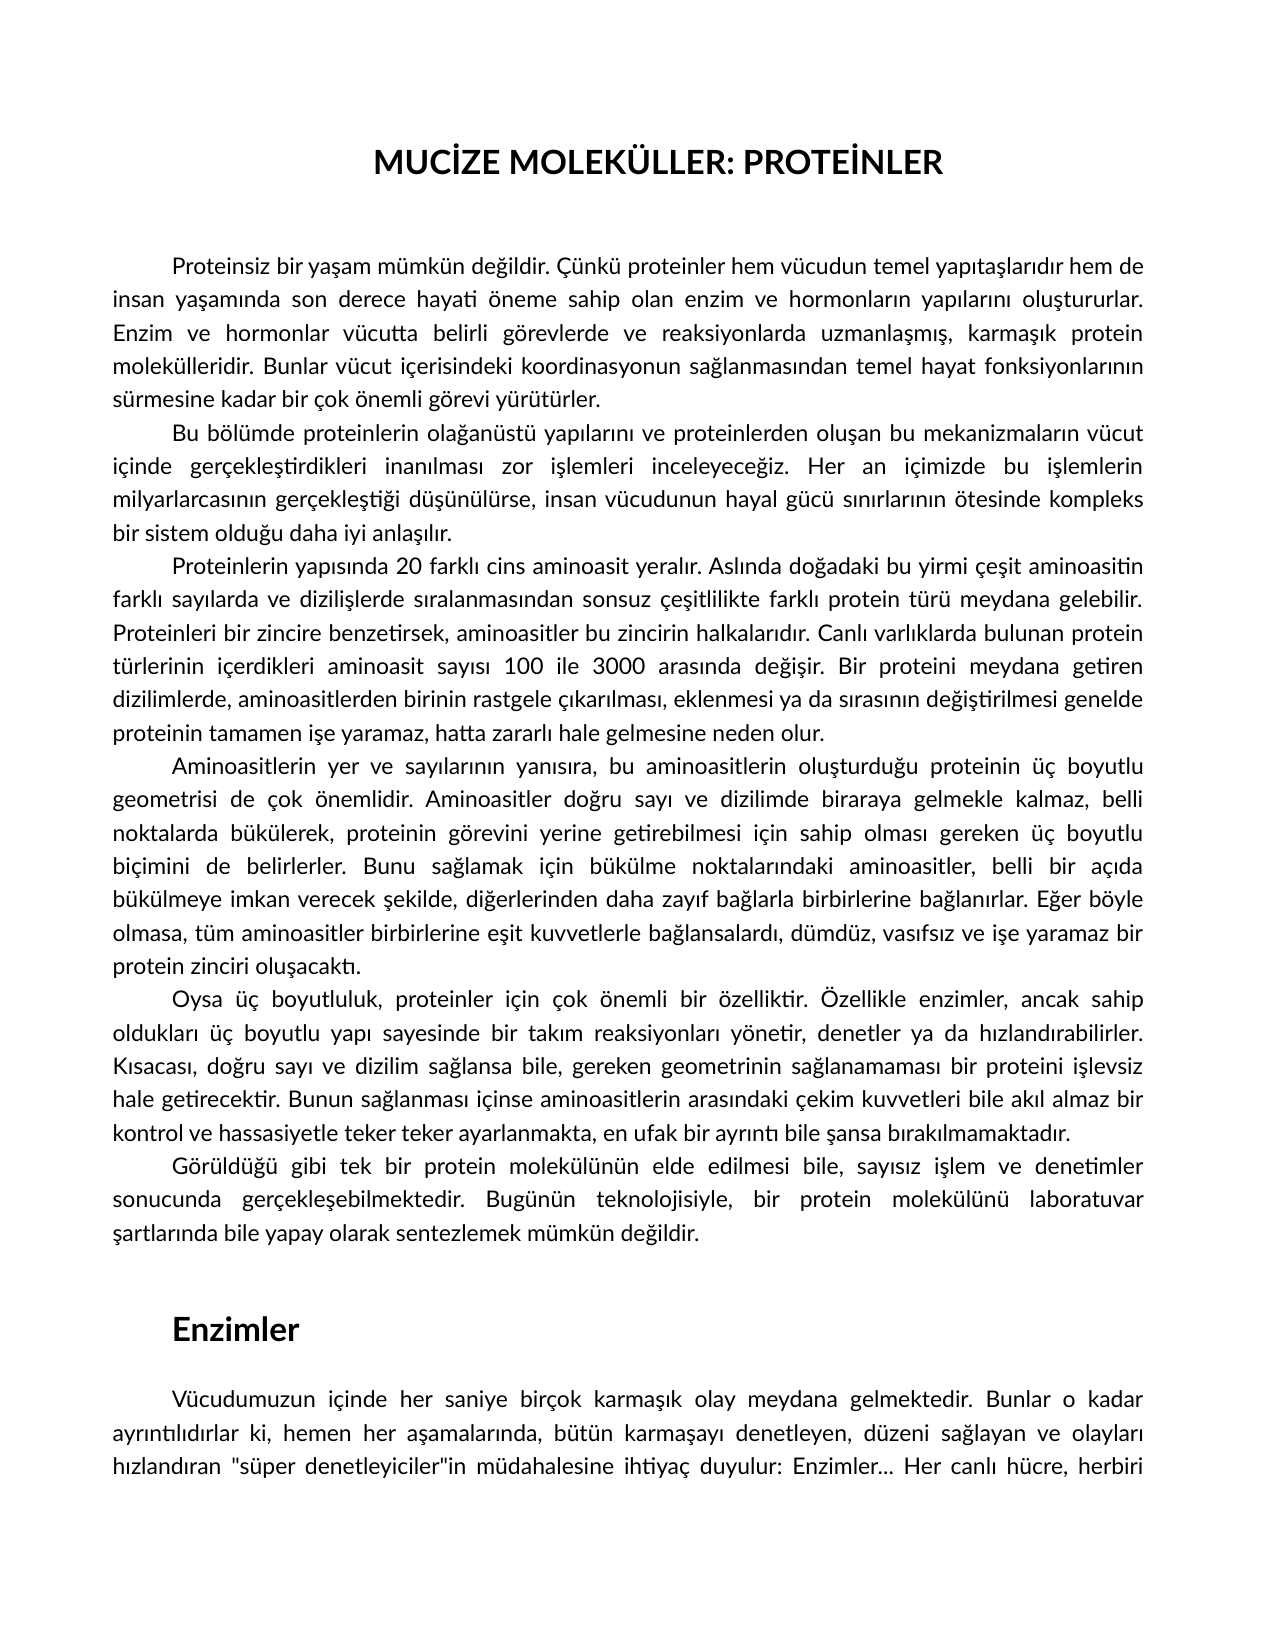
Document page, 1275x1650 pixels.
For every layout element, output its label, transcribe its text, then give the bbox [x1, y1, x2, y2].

text Görüldüğü gibi tek bir protein molekülünün elde edilmesi bile, sayısız işlem ve denetimler sonucunda gerçekleşebilmektedir. Bugünün teknolojisiyle, bir protein molekülünü laboratuvar şartlarında bile yapay olarak sentezlemek mümkün değildir. [112, 1148, 1145, 1248]
text Oysa üç boyutluluk, proteinler için çok önemli bir özelliktir. Özellikle enzimler, ancak sahip oldukları üç boyutlu yapı sayesinde bir takım reaksiyonları yönetir, denetler ya da hızlandırabilirler. Kısacası, doğru sayı ve dizilim sağlansa bile, gereken geometrinin sağlanamaması bir proteini işlevsiz hale getirecektir. Bunun sağlanması içinse aminoasitlerin arasındaki çekim kuvvetleri bile akıl almaz bir kontrol ve hassasiyetle teker teker ayarlanmakta, en ufak bir ayrıntı bile şansa bırakılmamaktadır. [112, 981, 1145, 1148]
text Aminoasitlerin yer ve sayılarının yanısıra, bu aminoasitlerin oluşturduğu proteinin üç boyutlu geometrisi de çok önemlidir. Aminoasitler doğru sayı ve dizilimde biraraya gelmekle kalmaz, belli noktalarda bükülerek, proteinin görevini yerine getirebilmesi için sahip olması gereken üç boyutlu biçimini de belirlerler. Bunu sağlamak için bükülme noktalarındaki aminoasitler, belli bir açıda bükülmeye imkan verecek şekilde, diğerlerinden daha zayıf bağlarla birbirlerine bağlanırlar. Eğer böyle olmasa, tüm aminoasitler birbirlerine eşit kuvvetlerle bağlansalardı, dümdüz, vasıfsız ve işe yaramaz bir protein zinciri oluşacaktı. [112, 748, 1145, 981]
text Vücudumuzun içinde her saniye birçok karmaşık olay meydana gelmektedir. Bunlar o kadar ayrıntılıdırlar ki, hemen her aşamalarında, bütün karmaşayı denetleyen, düzeni sağlayan ve olayları hızlandıran "süper denetleyiciler"in müdahalesine ihtiyaç duyulur: Enzimler... Her canlı hücre, herbiri [112, 1381, 1145, 1481]
text Proteinsiz bir yaşam mümkün değildir. Çünkü proteinler hem vücudun temel yapıtaşlarıdır hem de insan yaşamında son derece hayati öneme sahip olan enzim ve hormonların yapılarını oluştururlar. Enzim ve hormonlar vücutta belirli görevlerde ve reaksiyonlarda uzmanlaşmış, karmaşık protein molekülleridir. Bunlar vücut içerisindeki koordinasyonun sağlanmasından temel hayat fonksiyonlarının sürmesine kadar bir çok önemli görevi yürütürler. [112, 248, 1145, 414]
text Proteinlerin yapısında 20 farklı cins aminoasit yeralır. Aslında doğadaki bu yirmi çeşit aminoasitin farklı sayılarda ve dizilişlerde sıralanmasından sonsuz çeşitlilikte farklı protein türü meydana gelebilir. Proteinleri bir zincire benzetirsek, aminoasitler bu zincirin halkalarıdır. Canlı varlıklarda bulunan protein türlerinin içerdikleri aminoasit sayısı 100 ile 3000 arasında değişir. Bir proteini meydana getiren dizilimlerde, aminoasitlerden birinin rastgele çıkarılması, eklenmesi ya da sırasının değiştirilmesi genelde proteinin tamamen işe yaramaz, hatta zararlı hale gelmesine neden olur. [112, 548, 1145, 748]
text MUCİZE MOLEKÜLLER: PROTEİNLER [112, 148, 1145, 181]
text Bu bölümde proteinlerin olağanüstü yapılarını ve proteinlerden oluşan bu mekanizmaların vücut içinde gerçekleştirdikleri inanılması zor işlemleri inceleyeceğiz. Her an içimizde bu işlemlerin milyarlarcasının gerçekleştiği düşünülürse, insan vücudunun hayal gücü sınırlarının ötesinde kompleks bir sistem olduğu daha iyi anlaşılır. [112, 414, 1145, 548]
subtitle Enzimler [112, 1314, 1145, 1348]
